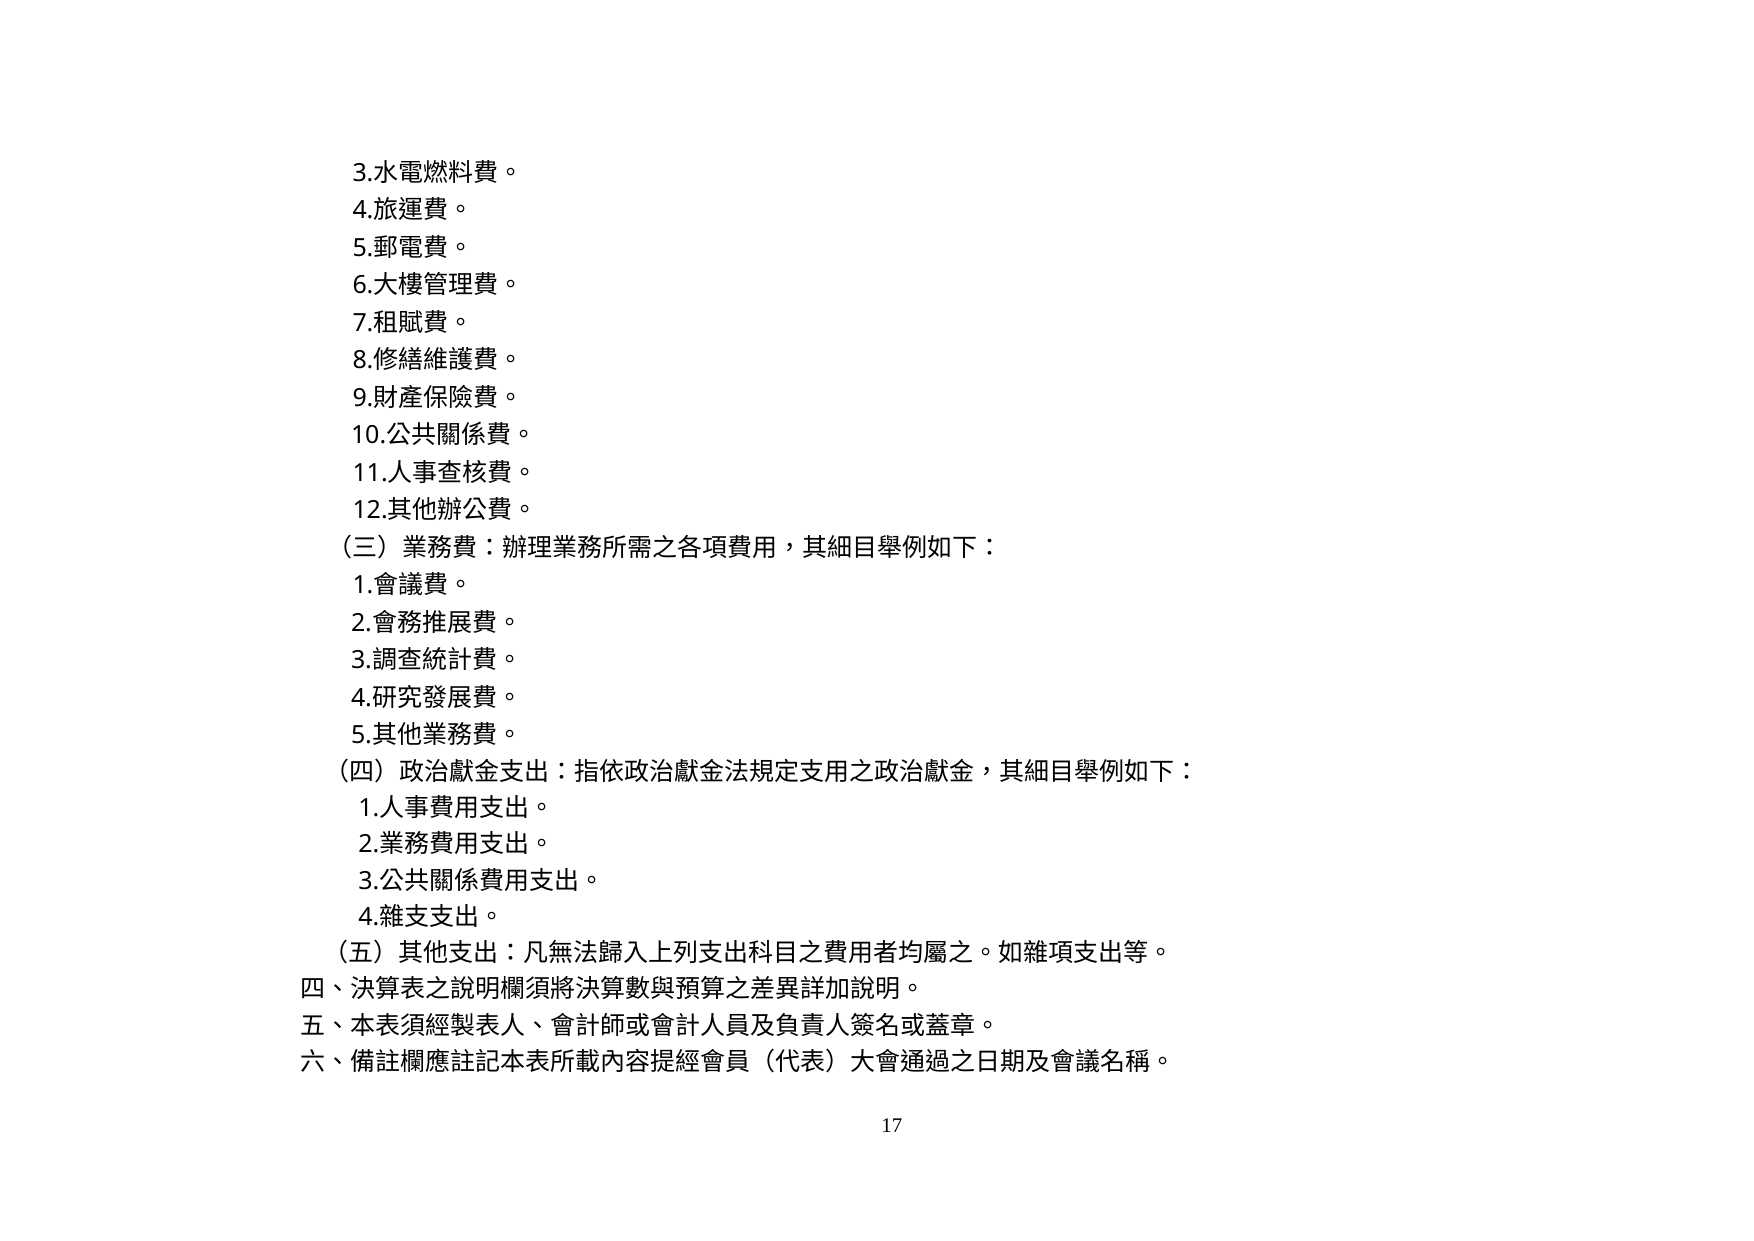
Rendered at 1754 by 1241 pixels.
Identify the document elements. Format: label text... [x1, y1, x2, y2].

text 4.雜支支出。 [225, 896, 1607, 933]
text 10.公共關係費。 [256, 414, 1606, 451]
text （三）業務費：辦理業務所需之各項費用，其細目舉例如下： [177, 526, 1606, 564]
text 3.水電燃料費。 [177, 151, 1606, 189]
text （五）其他支出：凡無法歸入上列支出科目之費用者均屬之。如雜項支出等。 [322, 933, 1607, 969]
text 四、決算表之說明欄須將決算數與預算之差異詳加說明。 [300, 969, 1607, 1005]
text 2.業務費用支出。 [225, 824, 1607, 860]
text 4.研究發展費。 [177, 676, 1606, 714]
text 1.會議費。 [177, 564, 1606, 601]
text 2.會務推展費。 [177, 601, 1606, 639]
text 8.修繕維護費。 [177, 339, 1606, 376]
text 4.旅運費。 [177, 189, 1606, 226]
text 五、本表須經製表人、會計師或會計人員及負責人簽名或蓋章。 [300, 1005, 1607, 1041]
text 12.其他辦公費。 [177, 489, 1606, 526]
text 9.財產保險費。 [177, 376, 1606, 414]
text 5.其他業務費。 [177, 714, 1606, 751]
text 7.租賦費。 [177, 301, 1606, 339]
text 六、備註欄應註記本表所載內容提經會員（代表）大會通過之日期及會議名稱。 [300, 1041, 1607, 1078]
text 5.郵電費。 [177, 226, 1606, 264]
text （四）政治獻金支出：指依政治獻金法規定支用之政治獻金，其細目舉例如下： [322, 751, 1607, 788]
text 11.人事查核費。 [177, 451, 1606, 489]
text 6.大樓管理費。 [177, 264, 1606, 301]
text 3.調查統計費。 [177, 639, 1606, 676]
text 3.公共關係費用支出。 [225, 860, 1607, 896]
text 1.人事費用支出。 [225, 788, 1607, 824]
